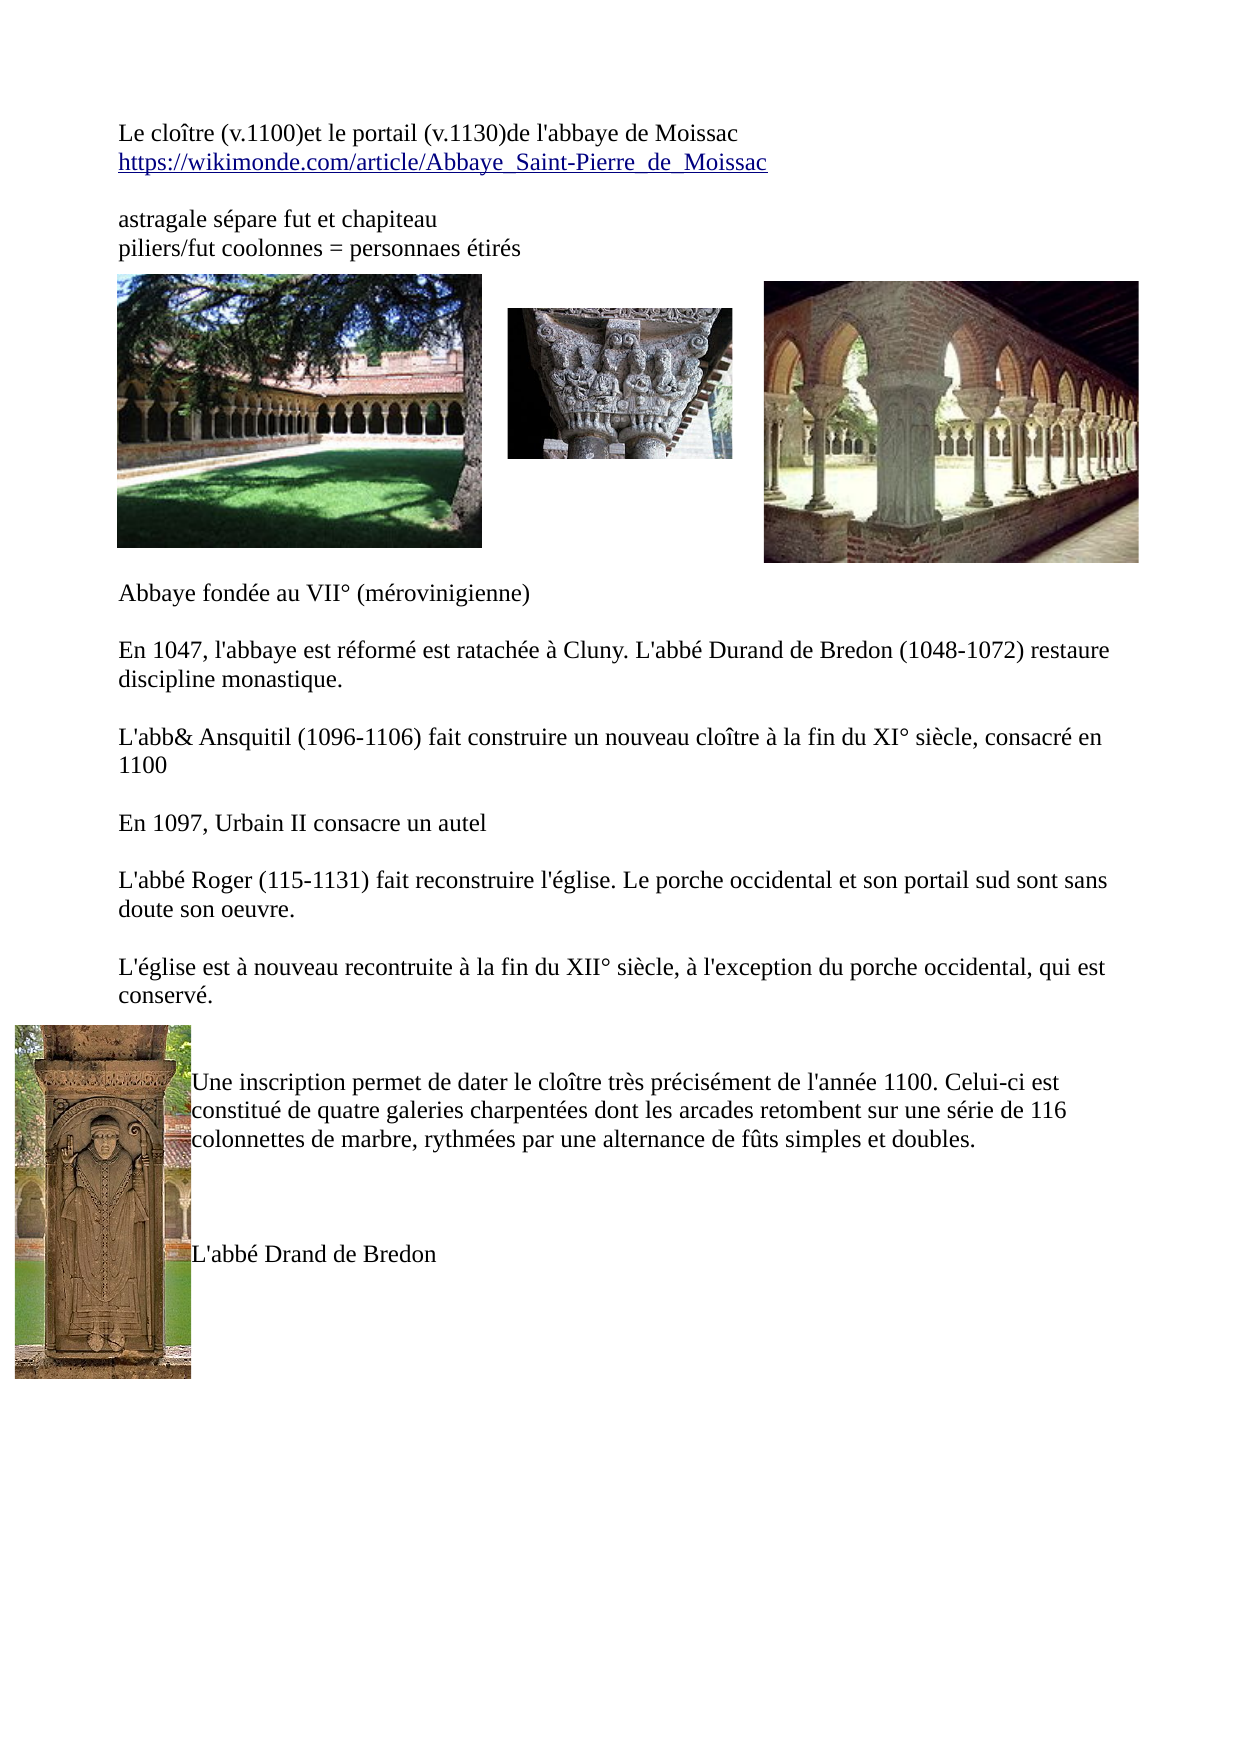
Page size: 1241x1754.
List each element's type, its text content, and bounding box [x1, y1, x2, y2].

text piliers/fut coolonnes = personnaes étirés [118, 233, 1122, 262]
text L'église est à nouveau recontruite à la fin du XII° siècle, à l'exception du porche occidental, qui est conservé. [118, 952, 1122, 1009]
text astragale sépare fut et chapiteau [118, 204, 1122, 233]
text Le cloître (v.1100)et le portail (v.1130)de l'abbaye de Moissac [118, 118, 1122, 147]
picture [117, 274, 482, 548]
picture [507, 308, 733, 459]
text https://wikimonde.com/article/Abbaye_Saint-Pierre_de_Moissac [118, 147, 1122, 176]
text Abbaye fondée au VII° (mérovinigienne) [118, 578, 1122, 607]
text L'abbé Drand de Bredon [192, 1239, 1122, 1268]
text L'abbé Roger (115-1131) fait reconstruire l'église. Le porche occidental et son portail sud sont sans doute son oeuvre. [118, 866, 1122, 923]
text En 1047, l'abbaye est réformé est ratachée à Cluny. L'abbé Durand de Bredon (1048-1072) restaure discipline monastique. [118, 636, 1122, 693]
picture [763, 281, 1139, 563]
picture [14, 1025, 192, 1379]
text L'abb& Ansquitil (1096-1106) fait construire un nouveau cloître à la fin du XI° siècle, consacré en 1100 [118, 722, 1122, 779]
text Une inscription permet de dater le cloître très précisément de l'année 1100. Celui-ci est constitué de quatre galeries charpentées dont les arcades retombent sur une série de 116 colonnettes de marbre, rythmées par une alternance de fûts simples et doubles. [192, 1067, 1122, 1153]
text En 1097, Urbain II consacre un autel [118, 808, 1122, 837]
